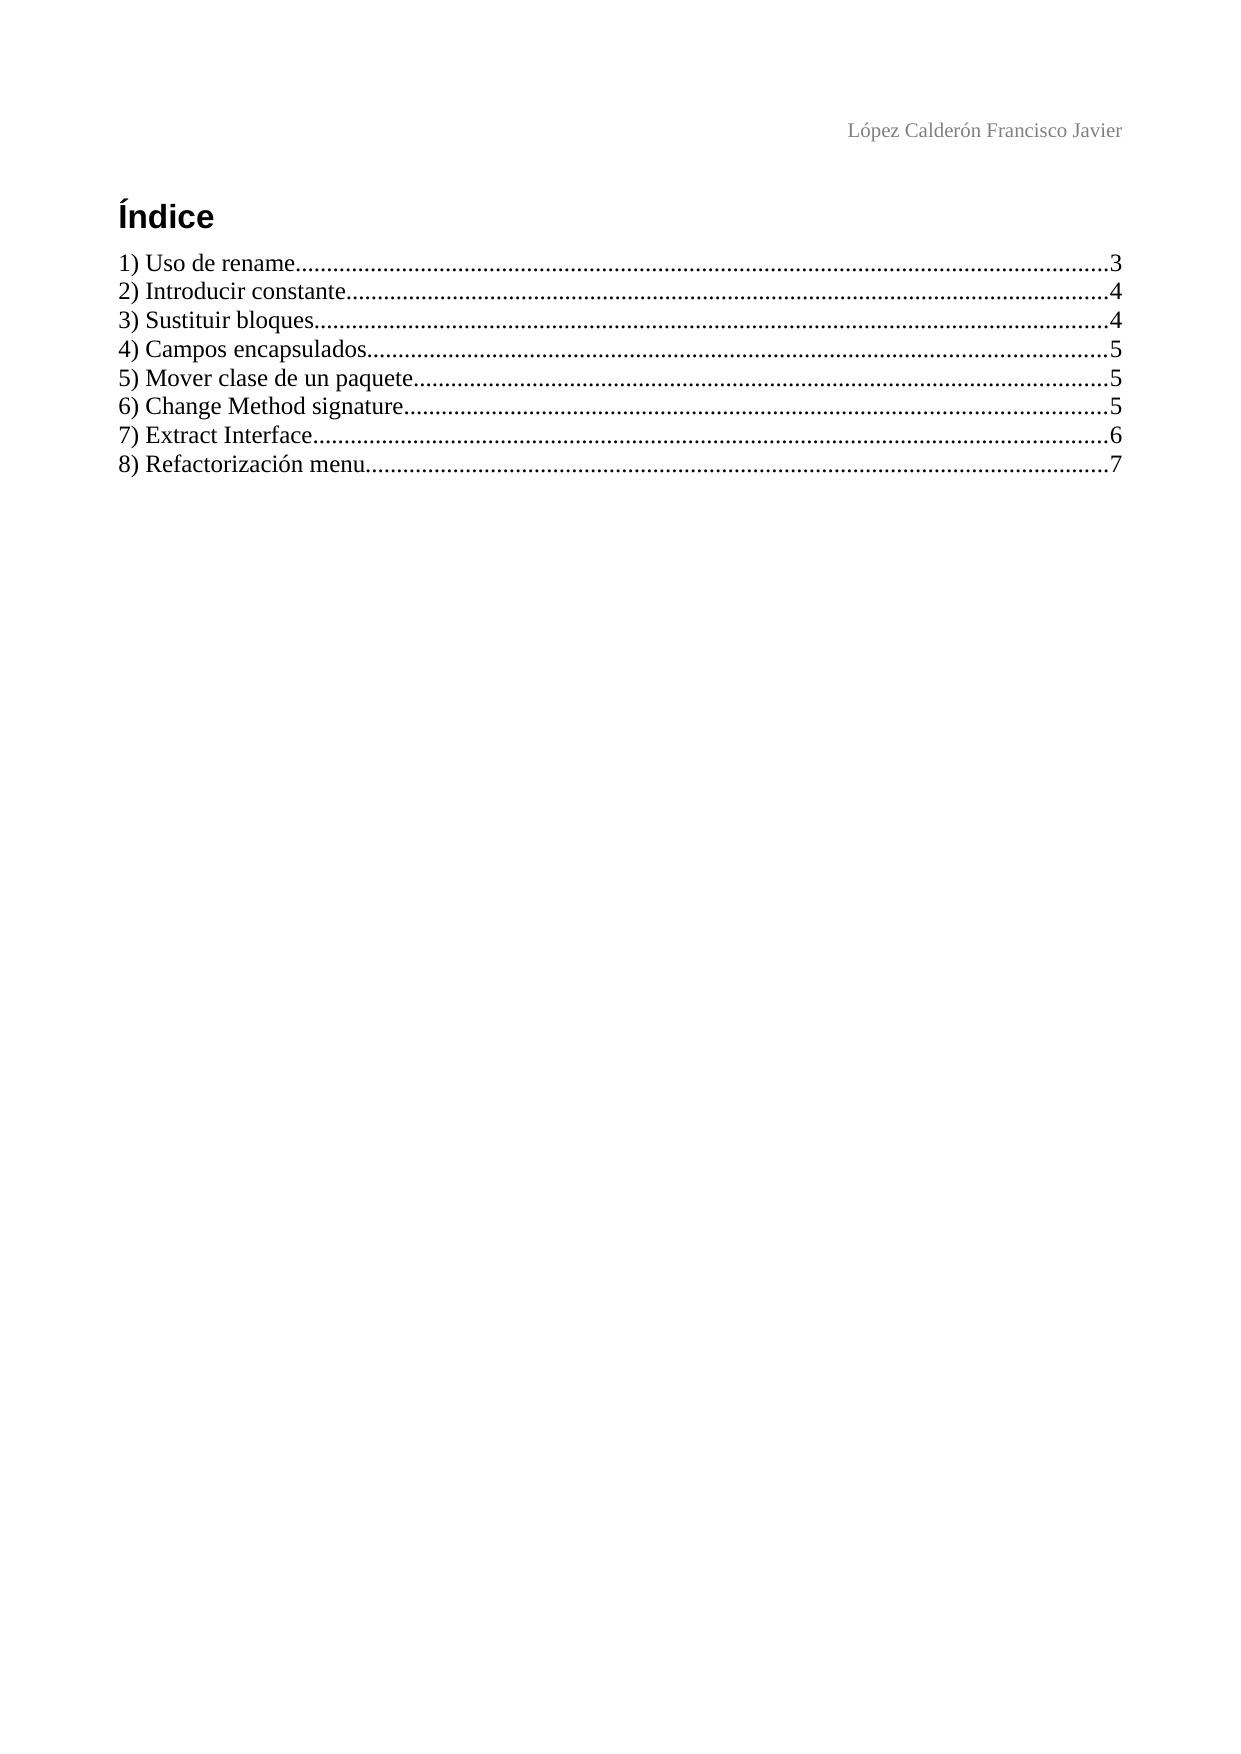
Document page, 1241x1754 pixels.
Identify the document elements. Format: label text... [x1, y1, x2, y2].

text 8) Refactorización menu 7 [118, 449, 1122, 478]
text 6) Change Method signature 5 [118, 391, 1122, 420]
text 7) Extract Interface 6 [118, 420, 1122, 449]
text 1) Uso de rename 3 [118, 248, 1122, 276]
text 3) Sustituir bloques 4 [118, 305, 1122, 334]
text 5) Mover clase de un paquete 5 [118, 363, 1122, 391]
subtitle Índice [118, 197, 1122, 235]
text 2) Introducir constante 4 [118, 276, 1122, 305]
text 4) Campos encapsulados 5 [118, 334, 1122, 363]
